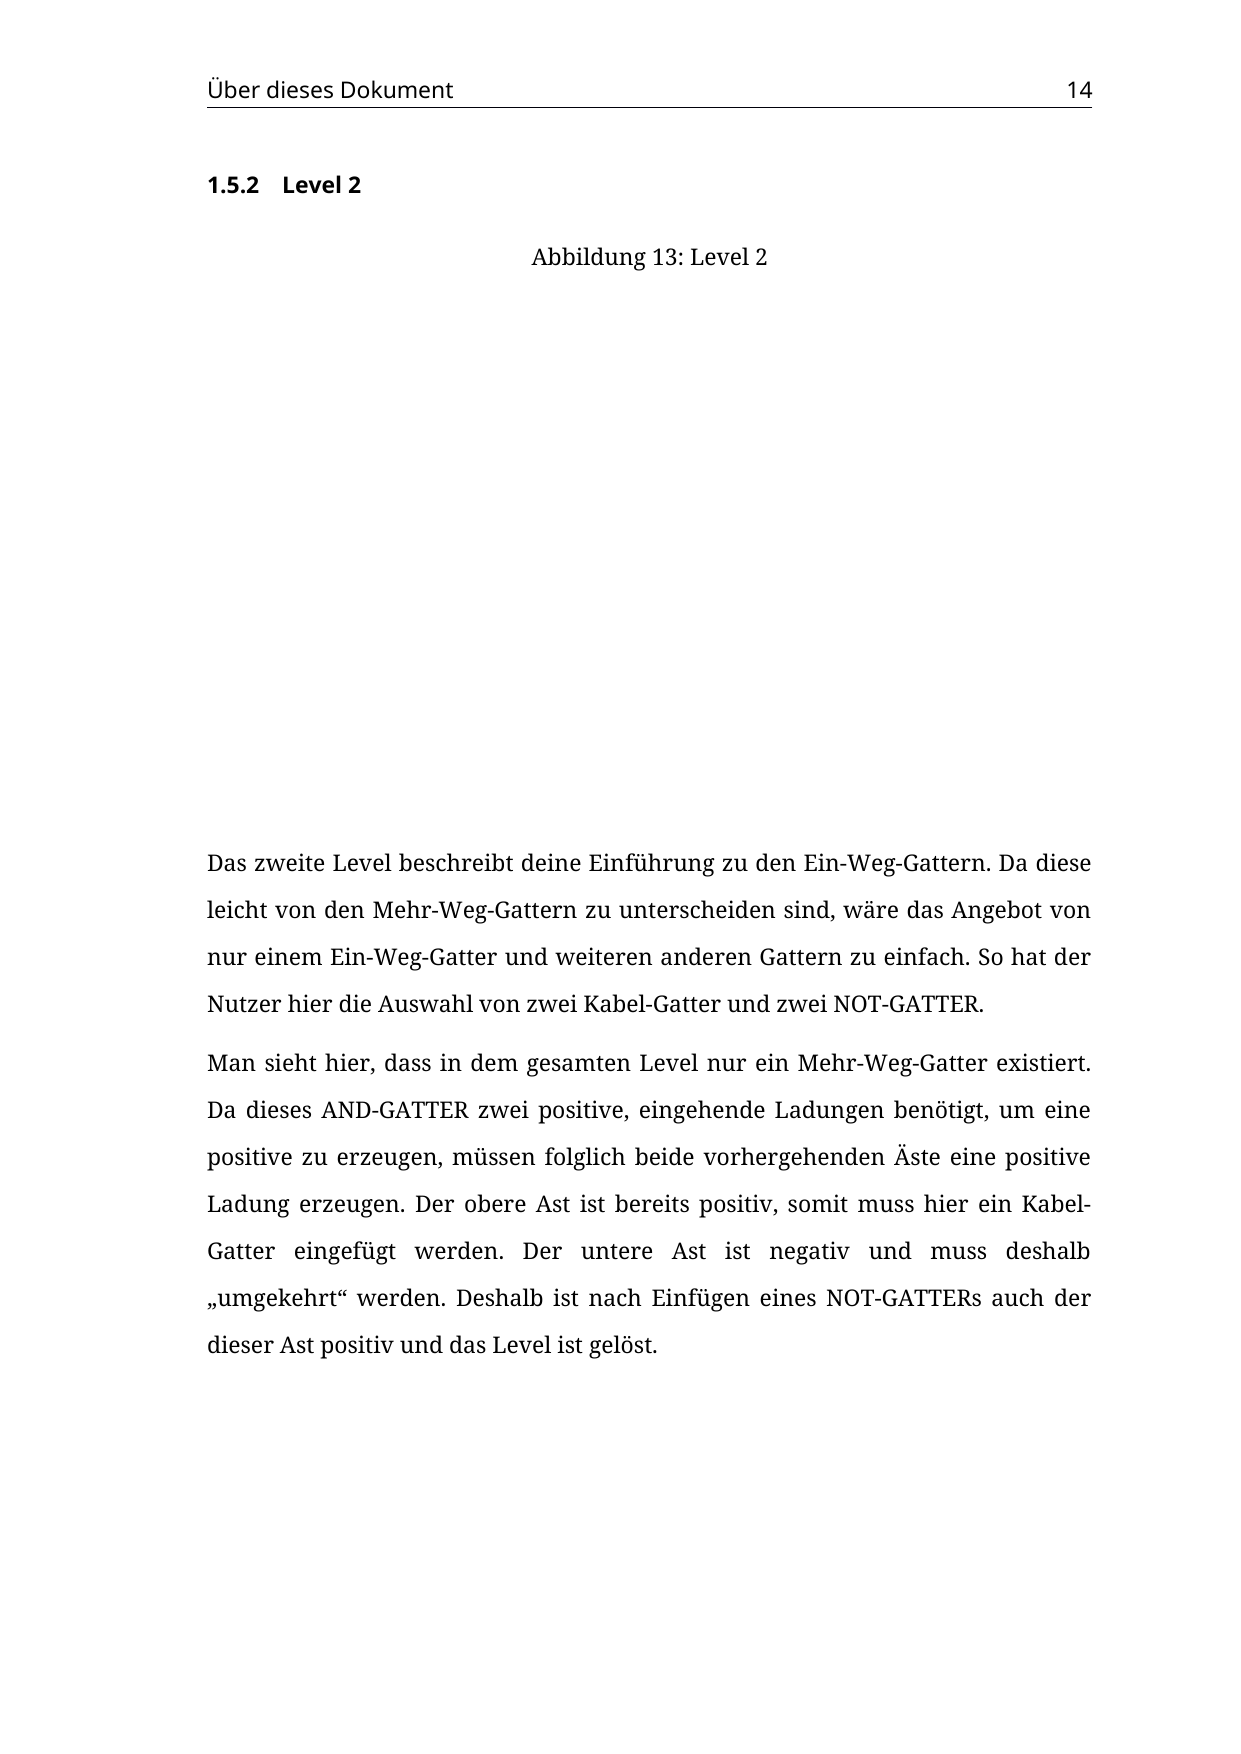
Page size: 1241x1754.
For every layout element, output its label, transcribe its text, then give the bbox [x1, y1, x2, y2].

text Man sieht hier, dass in dem gesamten Level nur ein Mehr-Weg-Gatter existiert. Da dieses AND-GATTER zwei positive, eingehende Ladungen benötigt, um eine positive zu erzeugen, müssen folglich beide vorhergehenden Äste eine positive Ladung erzeugen. Der obere Ast ist bereits positiv, somit muss hier ein Kabel-Gatter eingefügt werden. Der untere Ast ist negativ und muss deshalb „umgekehrt“ werden. Deshalb ist nach Einfügen eines NOT-GATTERs auch der dieser Ast positiv und das Level ist gelöst. [207, 1047, 1092, 1360]
text Das zweite Level beschreibt deine Einführung zu den Ein-Weg-Gattern. Da diese leicht von den Mehr-Weg-Gattern zu unterscheiden sind, wäre das Angebot von nur einem Ein-Weg-Gatter und weiteren anderen Gattern zu einfach. So hat der Nutzer hier die Auswahl von zwei Kabel-Gatter und zwei NOT-GATTER. [207, 215, 1092, 1019]
text Abbildung 13: Level 2 [213, 240, 1087, 272]
subtitle Level 2 [207, 168, 1092, 200]
